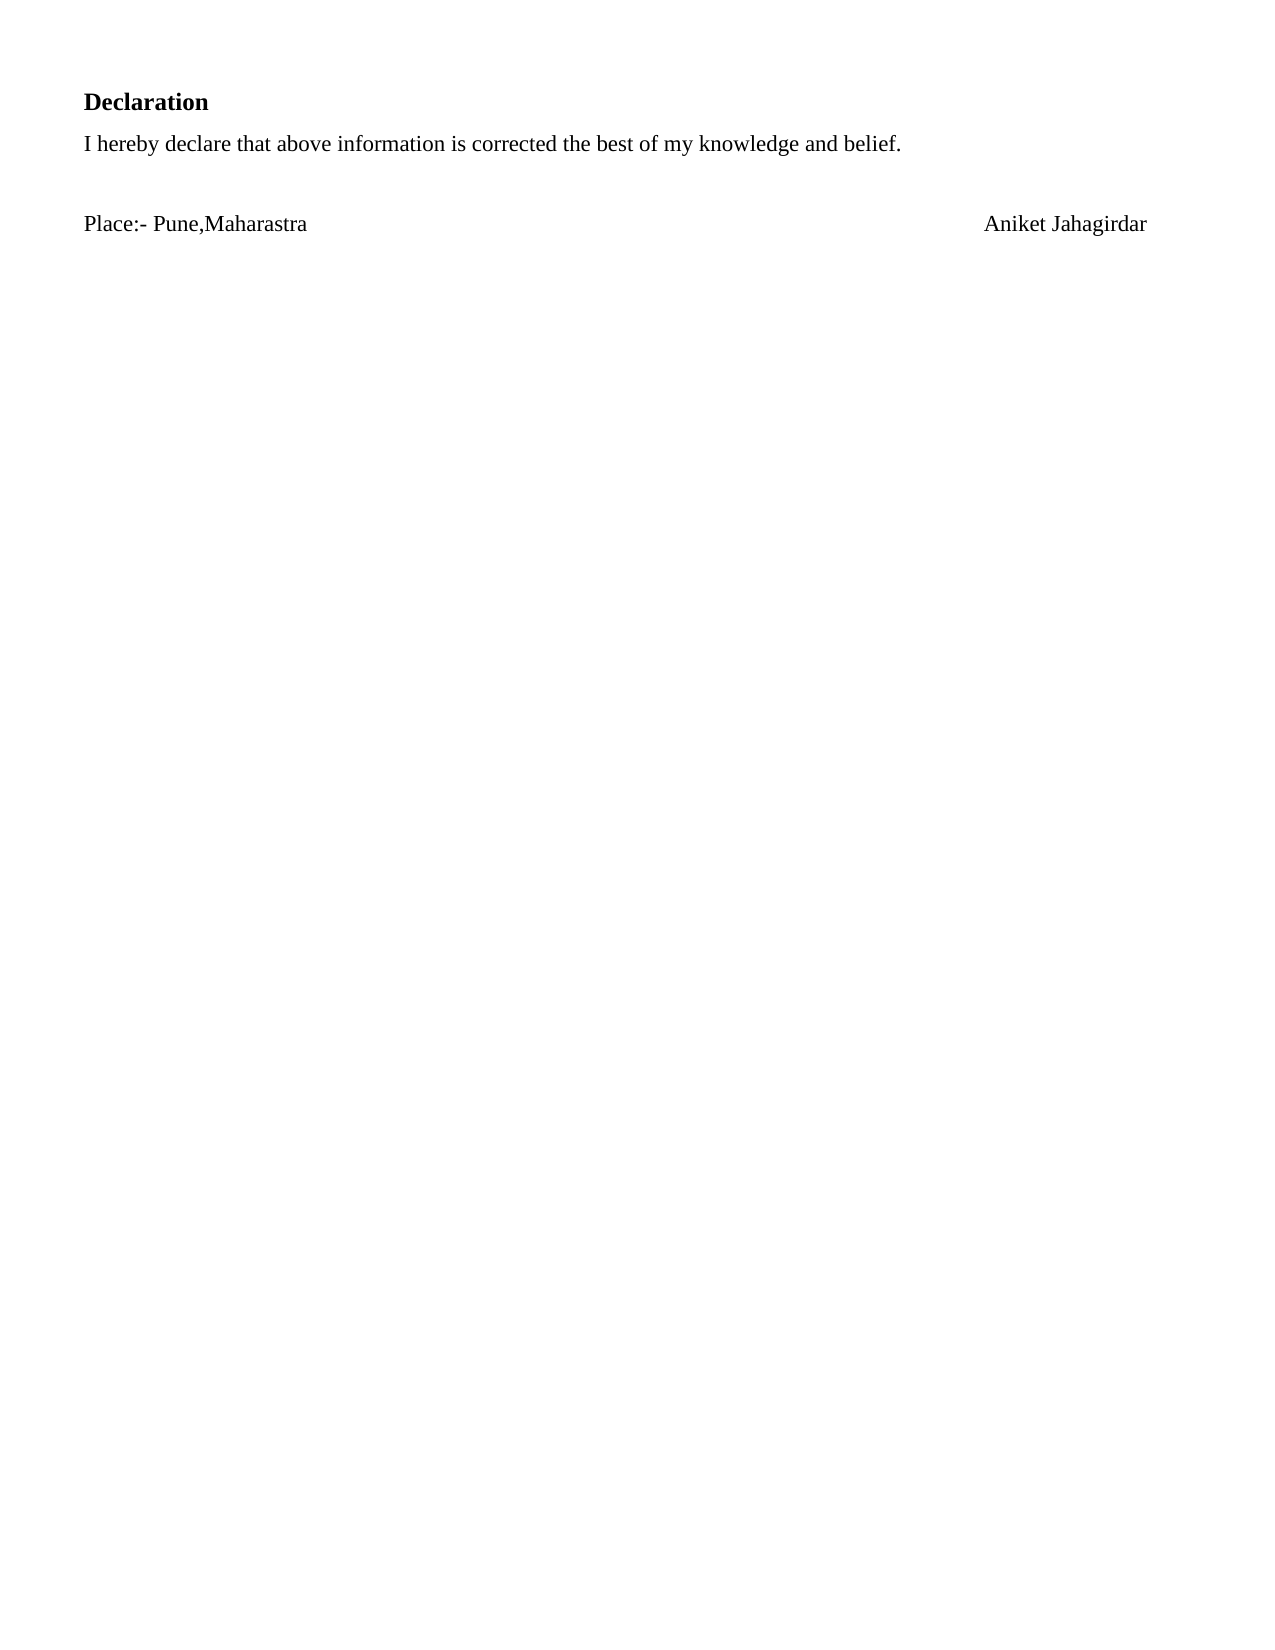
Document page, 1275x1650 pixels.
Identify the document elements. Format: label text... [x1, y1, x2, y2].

text Place:- Pune,Maharastra Aniket Jahagirdar [83, 209, 1200, 237]
text I hereby declare that above information is corrected the best of my knowledge and belief. [83, 130, 1200, 156]
text Declaration [83, 87, 1200, 115]
